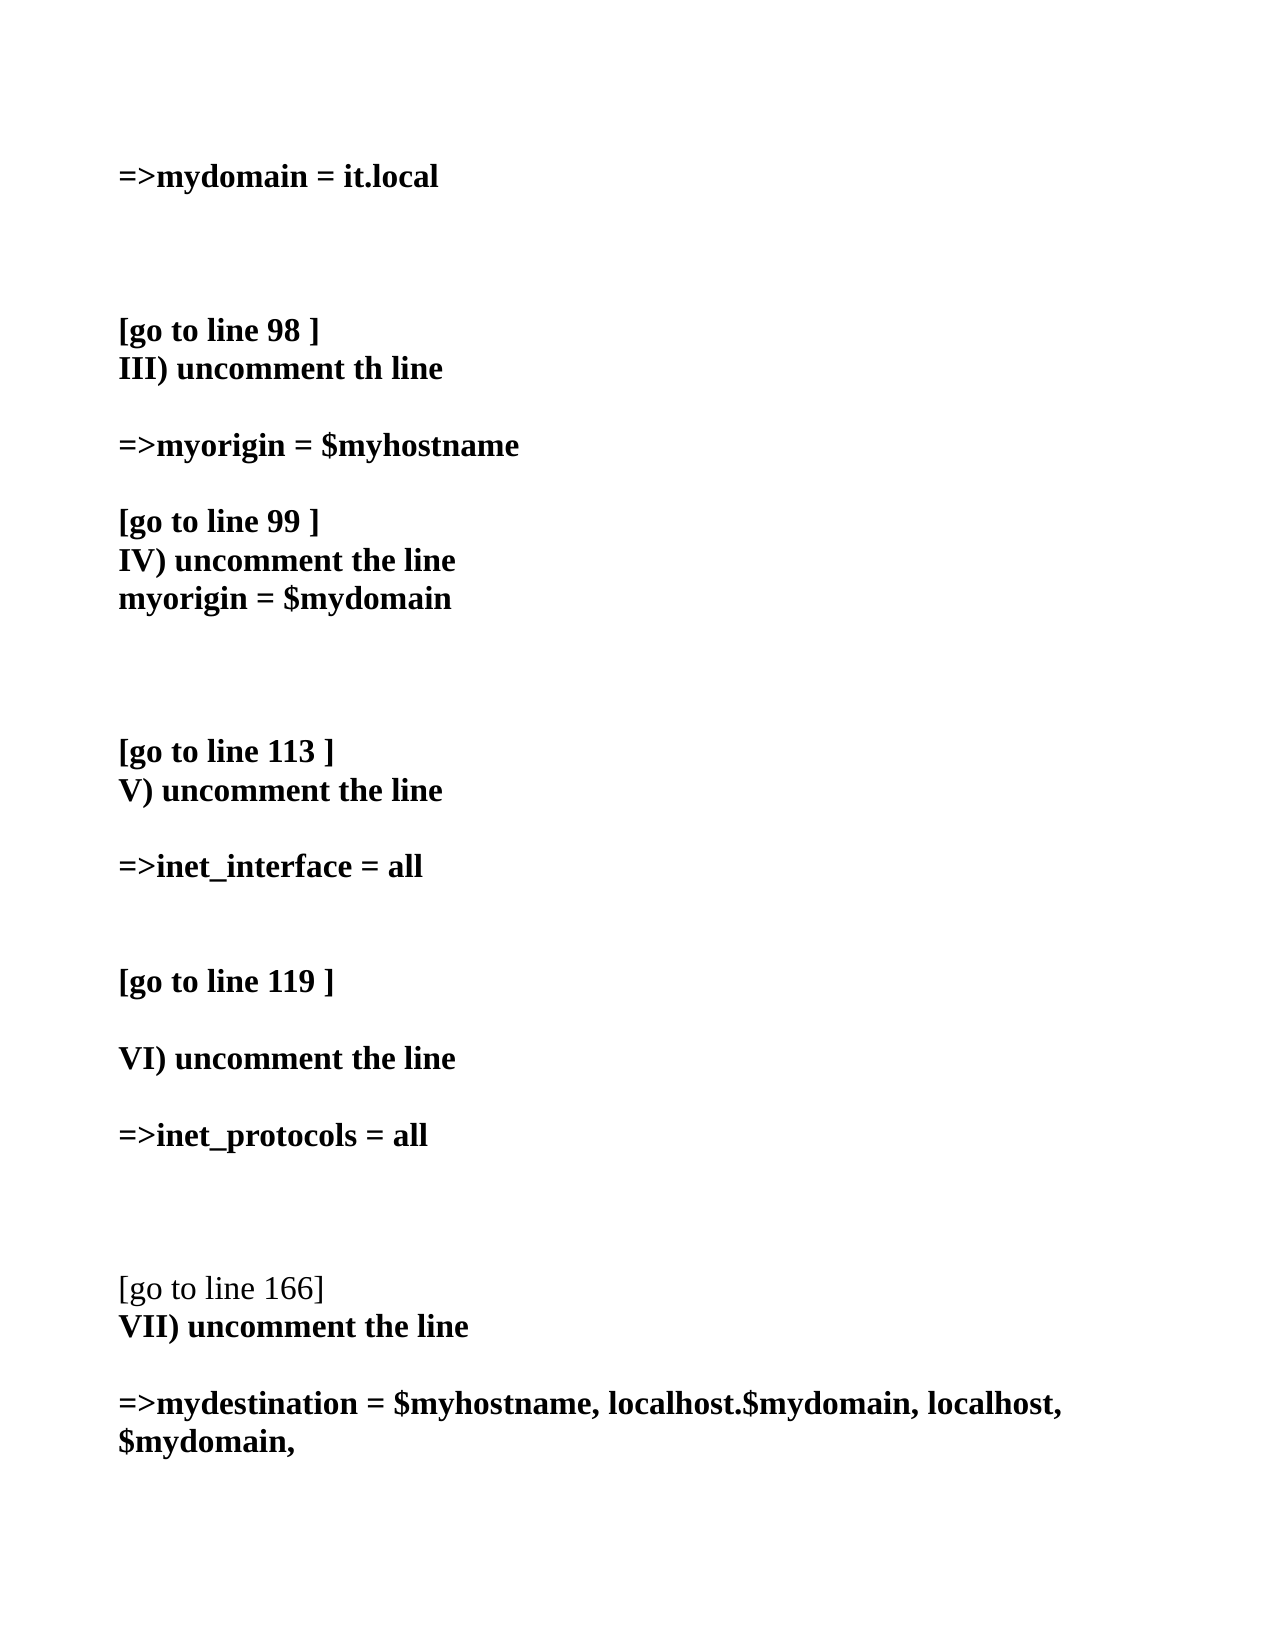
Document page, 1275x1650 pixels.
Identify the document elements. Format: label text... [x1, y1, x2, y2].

text [go to line 113 ] [118, 731, 1157, 770]
text myorigin = $mydomain [118, 578, 1157, 616]
text =>mydomain = it.local [118, 156, 1157, 195]
text VII) uncomment the line [118, 1306, 1157, 1345]
text [go to line 166] [118, 1268, 1157, 1306]
text [go to line 99 ] [118, 501, 1157, 540]
text VI) uncomment the line [118, 1038, 1157, 1076]
text [go to line 119 ] [118, 961, 1157, 1000]
text III) uncomment th line [118, 348, 1157, 386]
text V) uncomment the line [118, 770, 1157, 808]
text =>inet_protocols = all [118, 1115, 1157, 1153]
text =>inet_interface = all [118, 846, 1157, 885]
text =>myorigin = $myhostname [118, 425, 1157, 463]
text IV) uncomment the line [118, 540, 1157, 578]
text [go to line 98 ] [118, 310, 1157, 348]
text =>mydestination = $myhostname, localhost.$mydomain, localhost, $mydomain, [118, 1383, 1157, 1460]
